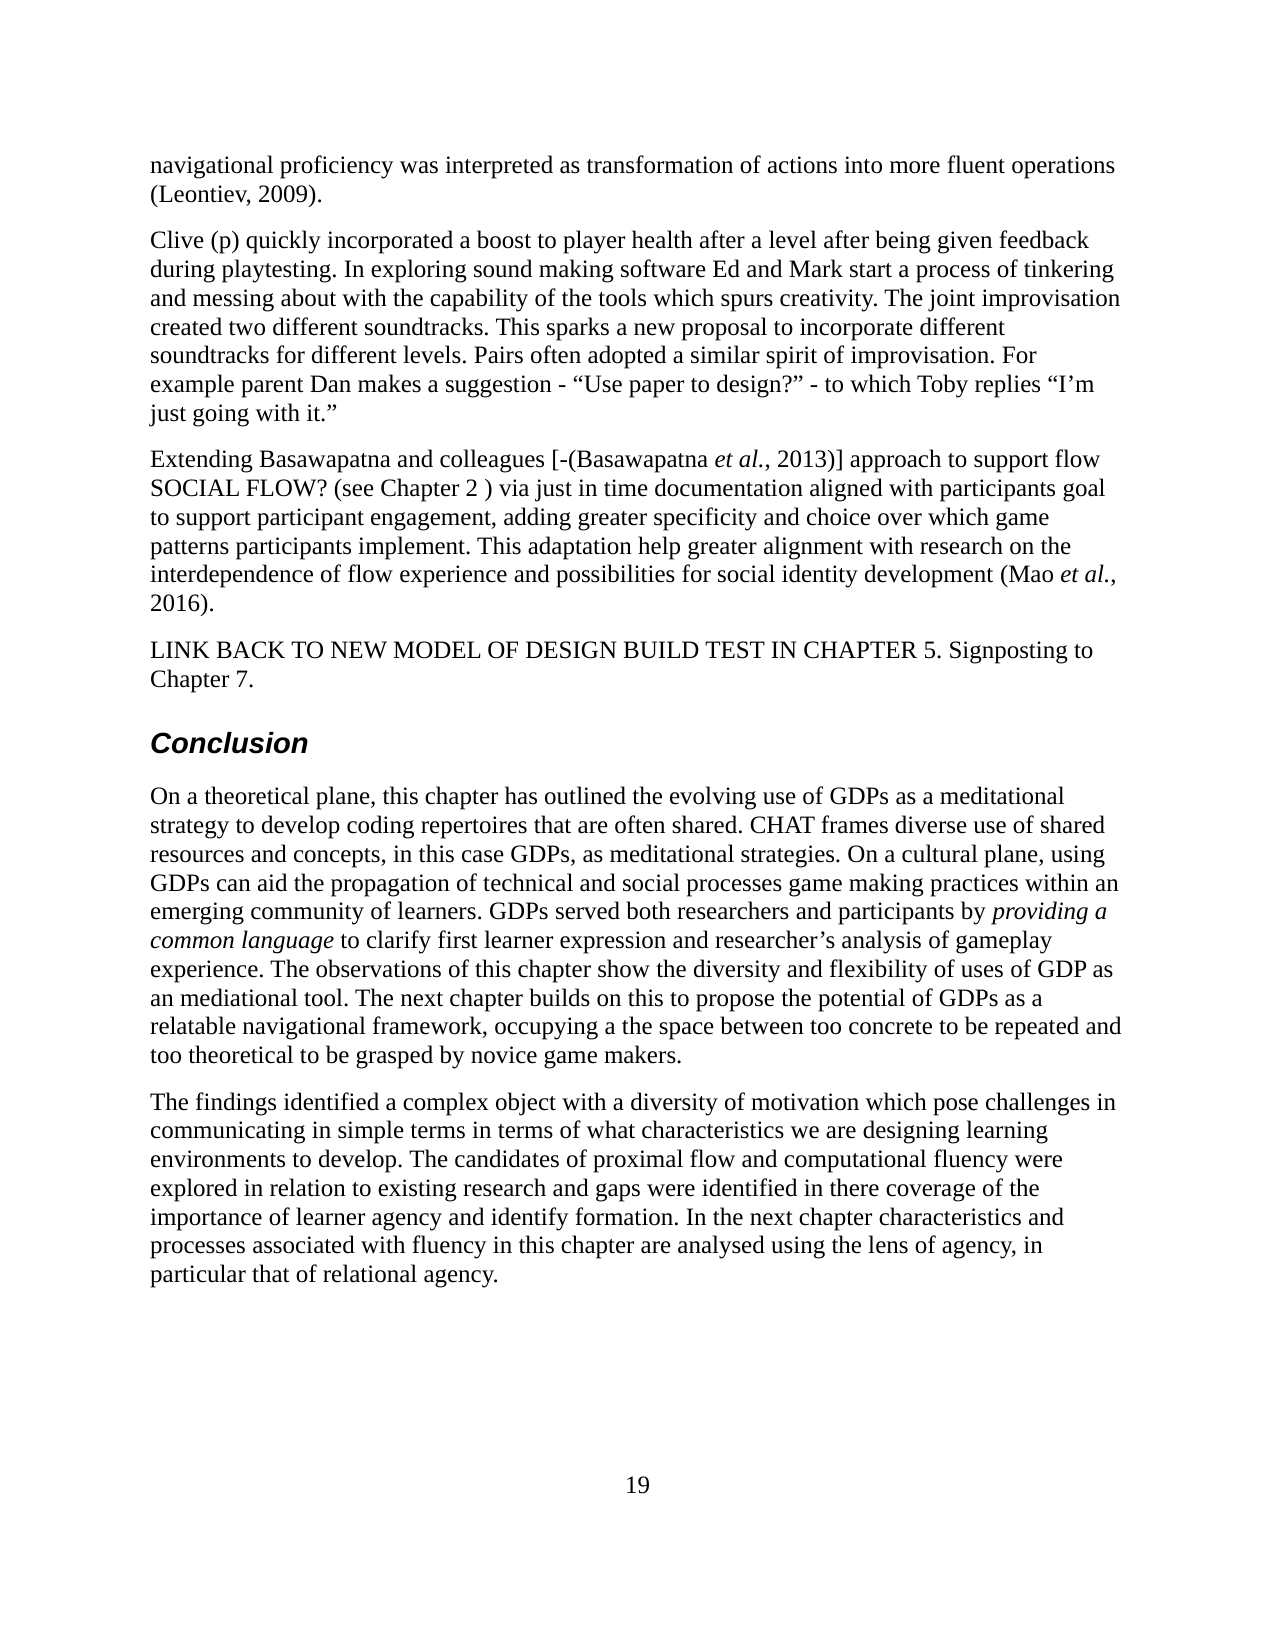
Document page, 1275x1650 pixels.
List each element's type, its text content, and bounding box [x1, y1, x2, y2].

text LINK BACK TO NEW MODEL OF DESIGN BUILD TEST IN CHAPTER 5. Signposting to Chapter 7. [150, 635, 1125, 692]
text Clive (p) quickly incorporated a boost to player health after a level after being given feedback during playtesting. In exploring sound making software Ed and Mark start a process of tinkering and messing about with the capability of the tools which spurs creativity. The joint improvisation created two different soundtracks. This sparks a new proposal to incorporate different soundtracks for different levels. Pairs often adopted a similar spirit of improvisation. For example parent Dan makes a suggestion - “Use paper to design?” - to which Toby replies “I’m just going with it.” [150, 225, 1125, 427]
text navigational proficiency was interpreted as transformation of actions into more fluent operations (Leontiev, 2009). [150, 150, 1125, 207]
text On a theoretical plane, this chapter has outlined the evolving use of GDPs as a meditational strategy to develop coding repertoires that are often shared. CHAT frames diverse use of shared resources and concepts, in this case GDPs, as meditational strategies. On a cultural plane, using GDPs can aid the propagation of technical and social processes game making practices within an emerging community of learners. GDPs served both researchers and participants by providing a common language to clarify first learner expression and researcher’s analysis of gameplay experience. The observations of this chapter show the diversity and flexibility of uses of GDP as an mediational tool. The next chapter builds on this to propose the potential of GDPs as a relatable navigational framework, occupying a the space between too concrete to be repeated and too theoretical to be grasped by novice game makers. [150, 781, 1125, 1069]
subtitle Conclusion [150, 726, 1125, 760]
text The findings identified a complex object with a diversity of motivation which pose challenges in communicating in simple terms in terms of what characteristics we are designing learning environments to develop. The candidates of proximal flow and computational fluency were explored in relation to existing research and gaps were identified in there coverage of the importance of learner agency and identify formation. In the next chapter characteristics and processes associated with fluency in this chapter are analysed using the lens of agency, in particular that of relational agency. [150, 1087, 1125, 1288]
text Extending Basawapatna and colleagues [-(Basawapatna et al., 2013)] approach to support flow SOCIAL FLOW? (see Chapter 2 ) via just in time documentation aligned with participants goal to support participant engagement, adding greater specificity and choice over which game patterns participants implement. This adaptation help greater alignment with research on the interdependence of flow experience and possibilities for social identity development (Mao et al., 2016). [150, 444, 1125, 617]
